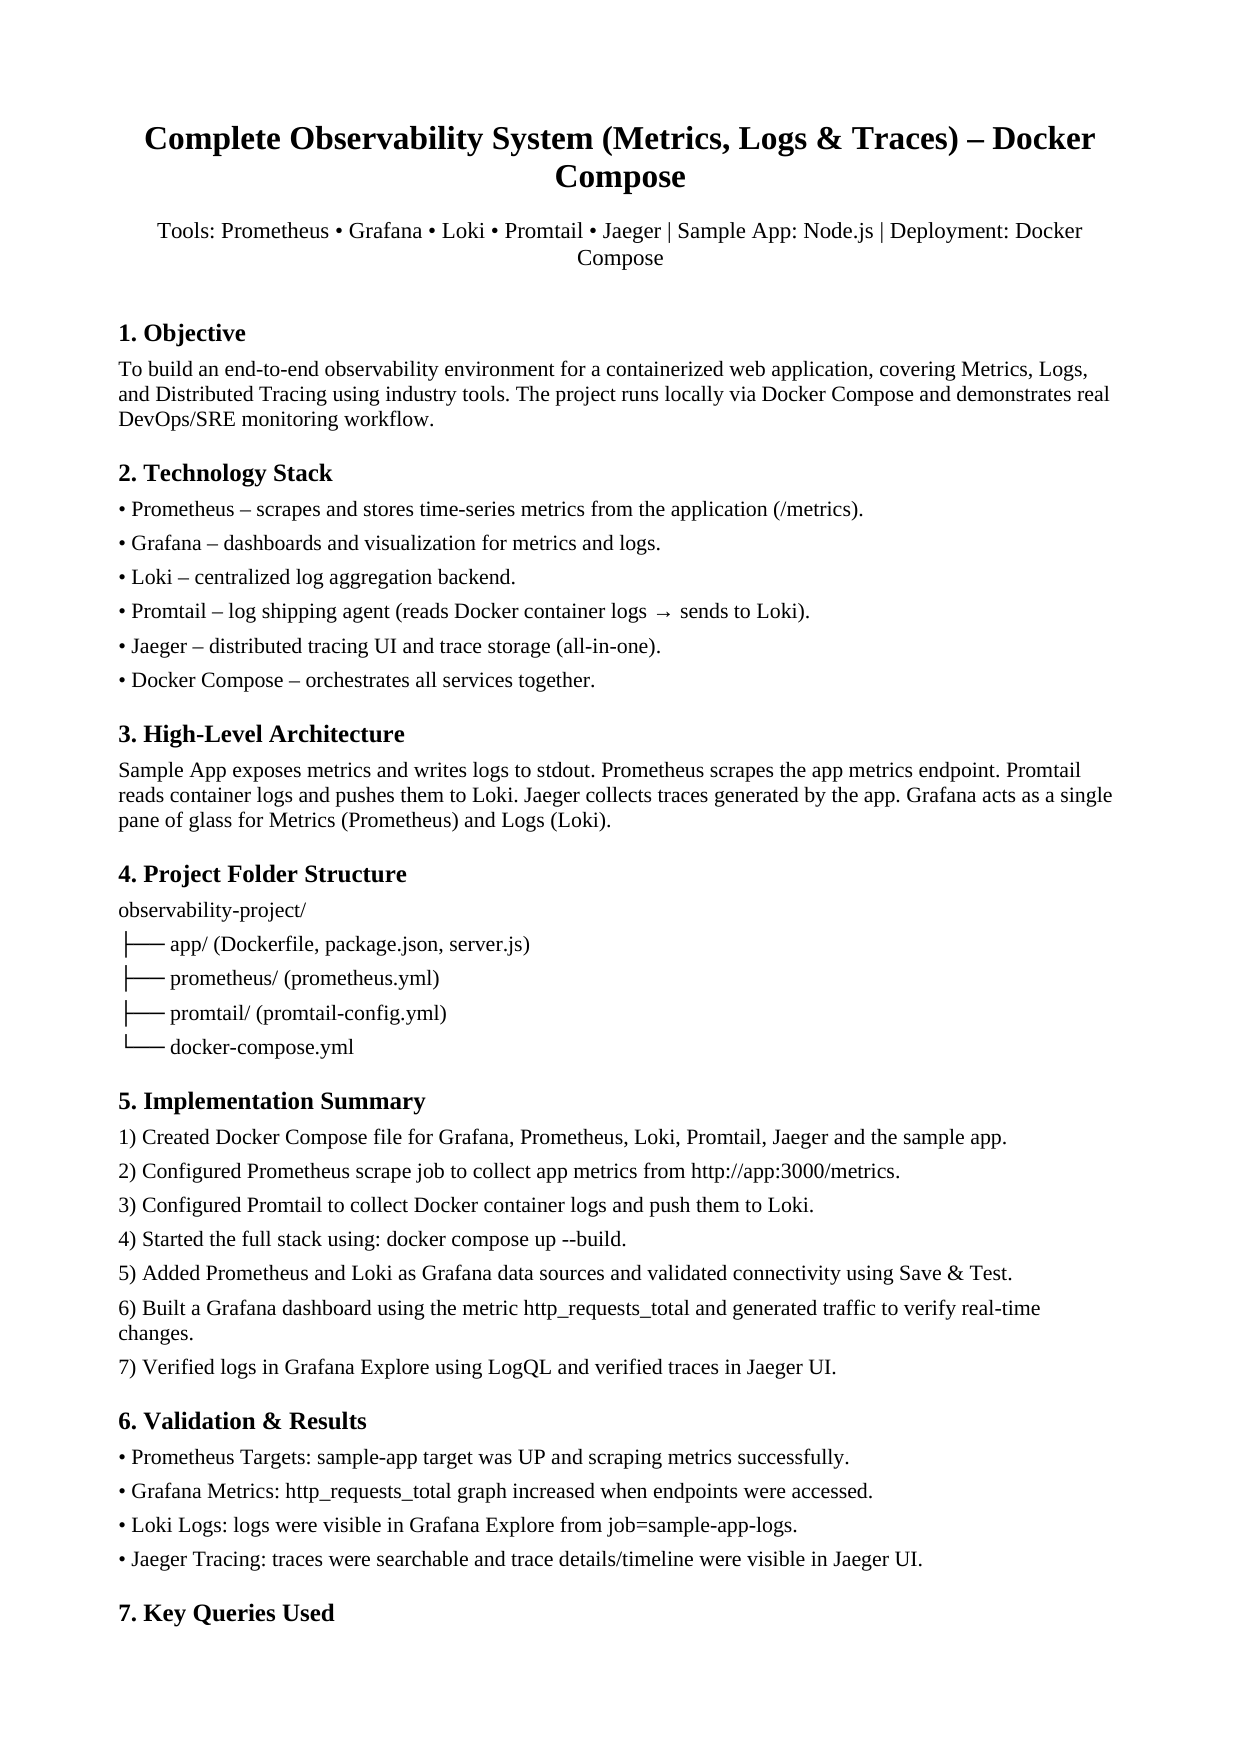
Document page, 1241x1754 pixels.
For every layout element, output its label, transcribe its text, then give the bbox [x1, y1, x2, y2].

text ├── prometheus/ (prometheus.yml) [127, 965, 1122, 991]
subtitle 3. High-Level Architecture [118, 719, 1122, 748]
text • Promtail – log shipping agent (reads Docker container logs → sends to Loki). [118, 598, 1122, 624]
text └── docker-compose.yml [118, 1034, 1122, 1059]
text 7) Verified logs in Grafana Explore using LogQL and verified traces in Jaeger UI. [118, 1354, 1122, 1379]
text 6) Built a Grafana dashboard using the metric http_requests_total and generated traffic to verify real-time changes. [118, 1294, 1122, 1345]
subtitle 5. Implementation Summary [118, 1086, 1122, 1115]
text 4) Started the full stack using: docker compose up --build. [118, 1226, 1122, 1251]
text 2) Configured Prometheus scrape job to collect app metrics from http://app:3000/metrics. [118, 1158, 1122, 1183]
text • Grafana Metrics: http_requests_total graph increased when endpoints were accessed. [118, 1478, 1122, 1503]
text 3) Configured Promtail to collect Docker container logs and push them to Loki. [118, 1192, 1122, 1217]
text 5) Added Prometheus and Loki as Grafana data sources and validated connectivity using Save & Test. [118, 1260, 1122, 1286]
text ├── promtail/ (promtail-config.yml) [118, 999, 1122, 1025]
subtitle 7. Key Queries Used [118, 1598, 1122, 1627]
text • Prometheus – scrapes and stores time-series metrics from the application (/metrics). [118, 496, 1122, 521]
text 1) Created Docker Compose file for Grafana, Prometheus, Loki, Promtail, Jaeger and the sample app. [118, 1124, 1122, 1149]
text observability-project/ [118, 897, 1122, 922]
text • Prometheus Targets: sample-app target was UP and scraping metrics successfully. [118, 1444, 1122, 1469]
subtitle 1. Objective [118, 318, 1122, 347]
text • Jaeger – distributed tracing UI and trace storage (all-in-one). [118, 633, 1122, 658]
text To build an end-to-end observability environment for a containerized web application, covering Metrics, Logs, and Distributed Tracing using industry tools. The project runs locally via Docker Compose and demonstrates real DevOps/SRE monitoring workflow. [118, 356, 1122, 431]
subtitle 2. Technology Stack [118, 458, 1122, 487]
text Sample App exposes metrics and writes logs to stdout. Prometheus scrapes the app metrics endpoint. Promtail reads container logs and pushes them to Loki. Jaeger collects traces generated by the app. Grafana acts as a single pane of glass for Metrics (Prometheus) and Logs (Loki). [118, 757, 1122, 832]
text • Jaeger Tracing: traces were searchable and trace details/timeline were visible in Jaeger UI. [118, 1546, 1122, 1571]
subtitle 4. Project Folder Structure [118, 859, 1122, 888]
text • Loki Logs: logs were visible in Grafana Explore from job=sample-app-logs. [118, 1512, 1122, 1537]
title Complete Observability System (Metrics, Logs & Traces) – Docker Compose [118, 118, 1122, 195]
text ├── app/ (Dockerfile, package.json, server.js) [127, 931, 1122, 956]
text • Loki – centralized log aggregation backend. [118, 564, 1122, 589]
subtitle 6. Validation & Results [118, 1406, 1122, 1435]
text Tools: Prometheus • Grafana • Loki • Promtail • Jaeger | Sample App: Node.js | Deployment: Docker Compose [118, 217, 1122, 270]
text • Docker Compose – orchestrates all services together. [118, 667, 1122, 692]
text • Grafana – dashboards and visualization for metrics and logs. [118, 530, 1122, 555]
